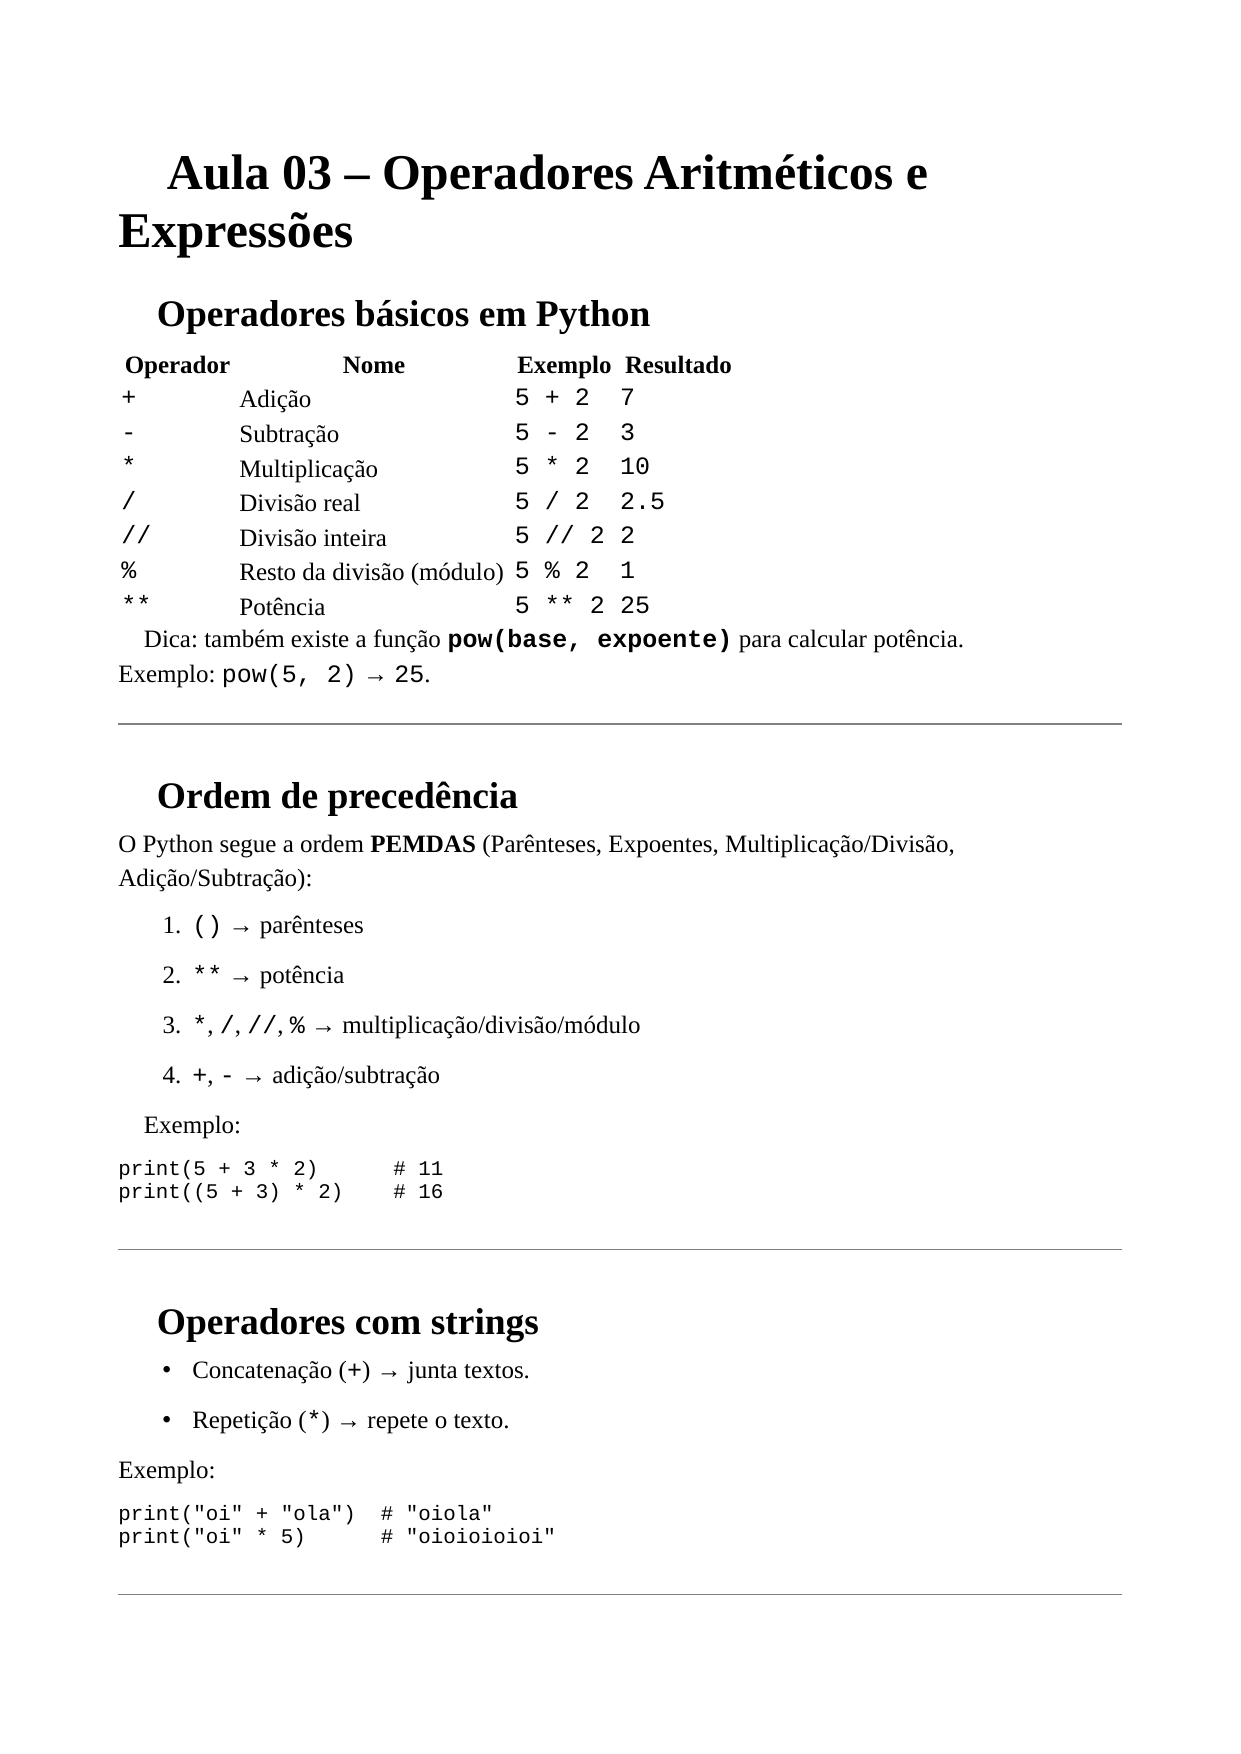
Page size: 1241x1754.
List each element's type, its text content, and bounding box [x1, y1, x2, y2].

table_cell 2 [617, 520, 739, 554]
table_cell // [118, 520, 236, 554]
table_header Exemplo [512, 347, 617, 382]
table_cell 5 + 2 [512, 382, 617, 416]
table_cell Divisão real [236, 485, 512, 520]
table_header Nome [236, 347, 512, 382]
text 📌 Exemplo: [118, 1110, 1122, 1139]
table_cell 2.5 [617, 485, 739, 520]
table_cell 5 * 2 [512, 451, 617, 485]
table_cell 5 % 2 [512, 555, 617, 589]
text Exemplo: [118, 1455, 1122, 1484]
table_cell 1 [617, 555, 739, 589]
table_cell 5 ** 2 [512, 589, 617, 624]
list ** → potência [162, 960, 1122, 991]
text print((5 + 3) * 2) # 16 [118, 1181, 1122, 1205]
table_header Resultado [617, 347, 739, 382]
text O Python segue a ordem PEMDAS (Parênteses, Expoentes, Multiplicação/Divisão, Adição/Subtração): [118, 829, 1122, 891]
text print("oi" * 5) # "oioioioioi" [118, 1527, 1122, 1550]
table_cell + [118, 382, 236, 416]
subtitle 🔹 Operadores com strings [118, 1300, 1122, 1343]
table_header Operador [118, 347, 236, 382]
list () → parênteses [162, 910, 1122, 941]
table_cell ** [118, 589, 236, 624]
table_cell 10 [617, 451, 739, 485]
table_cell 5 / 2 [512, 485, 617, 520]
table_cell Divisão inteira [236, 520, 512, 554]
table_cell % [118, 555, 236, 589]
table_cell Multiplicação [236, 451, 512, 485]
table_cell Potência [236, 589, 512, 624]
table_cell - [118, 416, 236, 451]
table_cell Adição [236, 382, 512, 416]
text 📌 Dica: também existe a função pow(base, expoente) para calcular potência. Exemplo: pow(5, 2) → 25. [118, 624, 1122, 690]
list *, /, //, % → multiplicação/divisão/módulo [162, 1010, 1122, 1041]
table_cell 7 [617, 382, 739, 416]
text print(5 + 3 * 2) # 11 [118, 1158, 1122, 1181]
table_cell / [118, 485, 236, 520]
table_cell 5 - 2 [512, 416, 617, 451]
list Repetição (*) → repete o texto. [162, 1405, 1122, 1436]
table_cell 5 // 2 [512, 520, 617, 554]
list Concatenação (+) → junta textos. [162, 1355, 1122, 1386]
subtitle 🔹 Ordem de precedência [118, 774, 1122, 817]
table_cell 3 [617, 416, 739, 451]
text print("oi" + "ola") # "oiola" [118, 1503, 1122, 1527]
subtitle 📘 Aula 03 – Operadores Aritméticos e Expressões [118, 143, 1122, 258]
table_cell Subtração [236, 416, 512, 451]
list +, - → adição/subtração [162, 1060, 1122, 1091]
subtitle 🔹 Operadores básicos em Python [118, 291, 1122, 334]
table_cell Resto da divisão (módulo) [236, 555, 512, 589]
table_cell 25 [617, 589, 739, 624]
table_cell * [118, 451, 236, 485]
